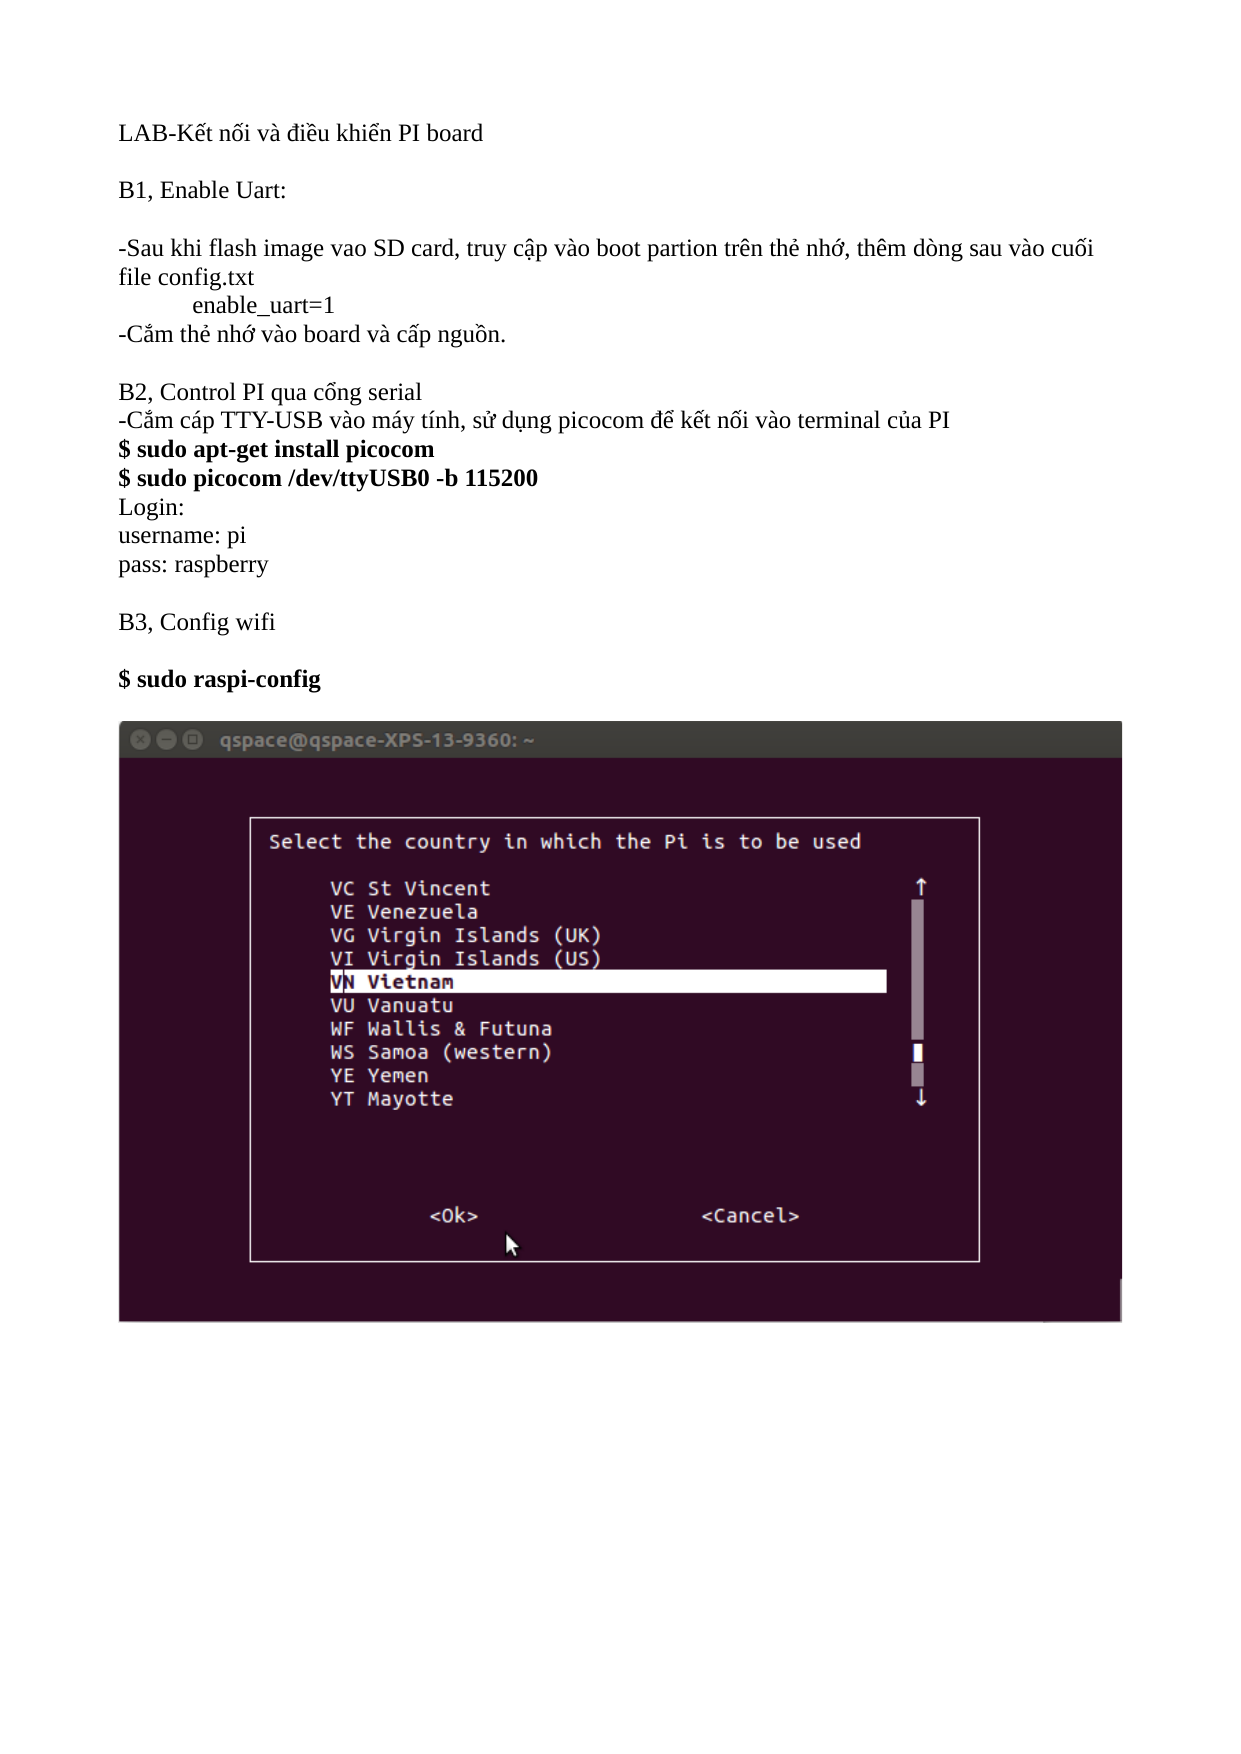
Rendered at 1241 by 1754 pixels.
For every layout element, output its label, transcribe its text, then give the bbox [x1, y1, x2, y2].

text B1, Enable Uart: [118, 176, 1122, 204]
text -Cắm thẻ nhớ vào board và cấp nguồn. [118, 319, 1122, 348]
text -Sau khi flash image vao SD card, truy cập vào boot partion trên thẻ nhớ, thêm dòng sau vào cuối file config.txt [118, 233, 1122, 291]
picture [118, 721, 1123, 1323]
text $ sudo picocom /dev/ttyUSB0 -b 115200 [118, 463, 1122, 492]
text $ sudo raspi-config [118, 664, 1122, 693]
text Login: [118, 492, 1122, 521]
text enable_uart=1 [118, 291, 1122, 319]
text B2, Control PI qua cổng serial [118, 377, 1122, 406]
text username: pi [118, 521, 1122, 549]
text -Cắm cáp TTY-USB vào máy tính, sử dụng picocom để kết nối vào terminal của PI [118, 406, 1122, 434]
text pass: raspberry [118, 549, 1122, 578]
text $ sudo apt-get install picocom [118, 434, 1122, 463]
text B3, Config wifi [118, 607, 1122, 636]
text LAB-Kết nối và điều khiển PI board [118, 118, 1122, 147]
